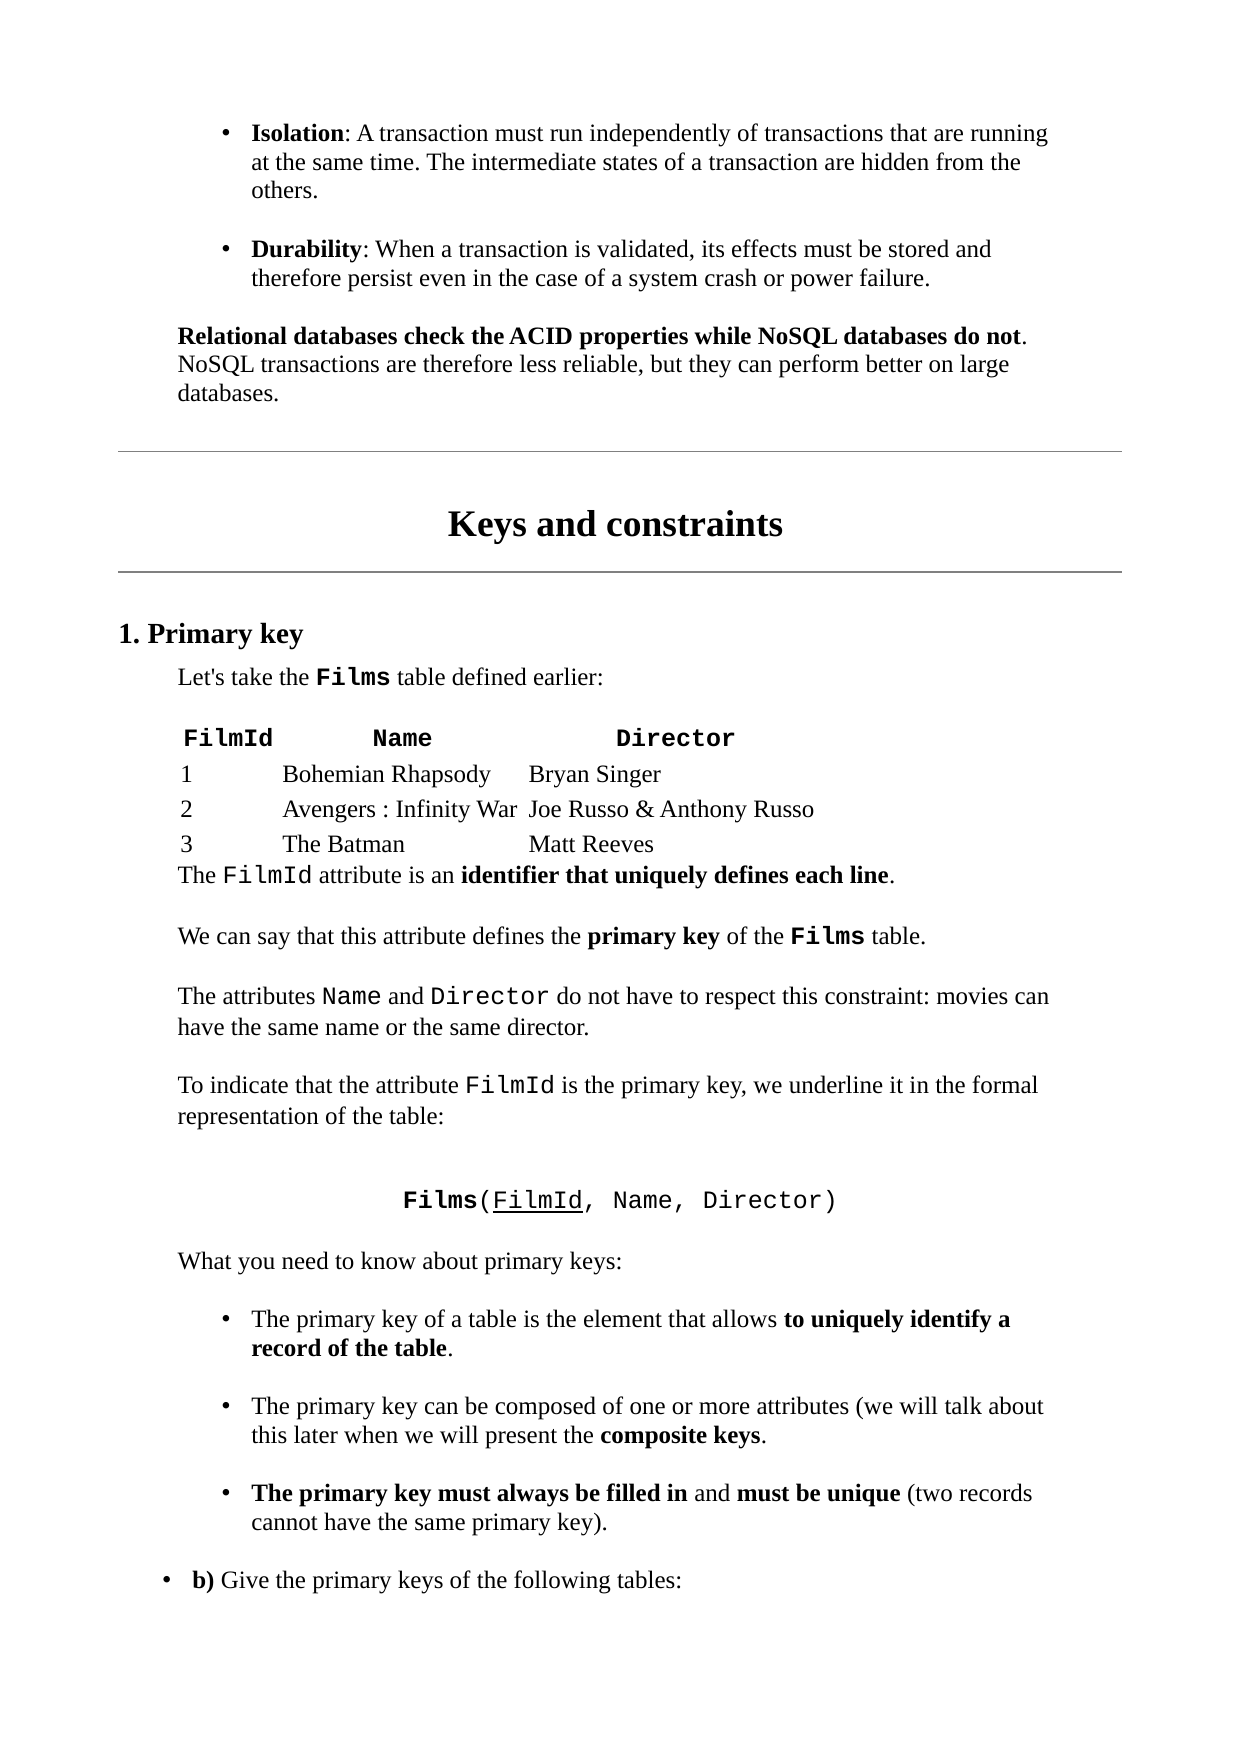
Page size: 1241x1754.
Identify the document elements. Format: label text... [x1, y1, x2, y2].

table_cell 3 [177, 826, 279, 860]
text What you need to know about primary keys: [177, 1246, 1063, 1274]
table_cell Bohemian Rhapsody [279, 757, 525, 791]
subtitle 1. Primary key [118, 616, 1122, 650]
table_cell The Batman [279, 826, 525, 860]
table_header Name [279, 723, 525, 757]
text Films(FilmId, Name, Director) [177, 1188, 1063, 1216]
list The primary key can be composed of one or more attributes (we will talk about this later when we will present the composite keys. [222, 1391, 1063, 1448]
table_cell 1 [177, 757, 279, 791]
text The FilmId attribute is an identifier that uniquely defines each line. [177, 860, 1063, 891]
text Relational databases check the ACID properties while NoSQL databases do not. NoSQL transactions are therefore less reliable, but they can perform better on large databases. [177, 321, 1063, 407]
subtitle Keys and constraints [118, 502, 1122, 545]
list Isolation: A transaction must run independently of transactions that are running at the same time. The intermediate states of a transaction are hidden from the others. [222, 118, 1063, 204]
table_cell Matt Reeves [525, 826, 826, 860]
list The primary key of a table is the element that allows to uniquely identify a record of the table. [222, 1304, 1063, 1361]
table_header FilmId [177, 723, 279, 757]
text The attributes Name and Director do not have to respect this constraint: movies can have the same name or the same director. [177, 981, 1063, 1041]
list The primary key must always be filled in and must be unique (two records cannot have the same primary key). [222, 1478, 1063, 1535]
list b) Give the primary keys of the following tables: [162, 1565, 1122, 1594]
table_cell Bryan Singer [525, 757, 826, 791]
table_cell 2 [177, 791, 279, 826]
text We can say that this attribute defines the primary key of the Films table. [177, 921, 1063, 952]
text Let's take the Films table defined earlier: [177, 662, 1063, 693]
table_cell Joe Russo & Anthony Russo [525, 791, 826, 826]
table_cell Avengers : Infinity War [279, 791, 525, 826]
text To indicate that the attribute FilmId is the primary key, we underline it in the formal representation of the table: [177, 1070, 1063, 1130]
table_header Director [525, 723, 826, 757]
list Durability: When a transaction is validated, its effects must be stored and therefore persist even in the case of a system crash or power failure. [222, 234, 1063, 291]
